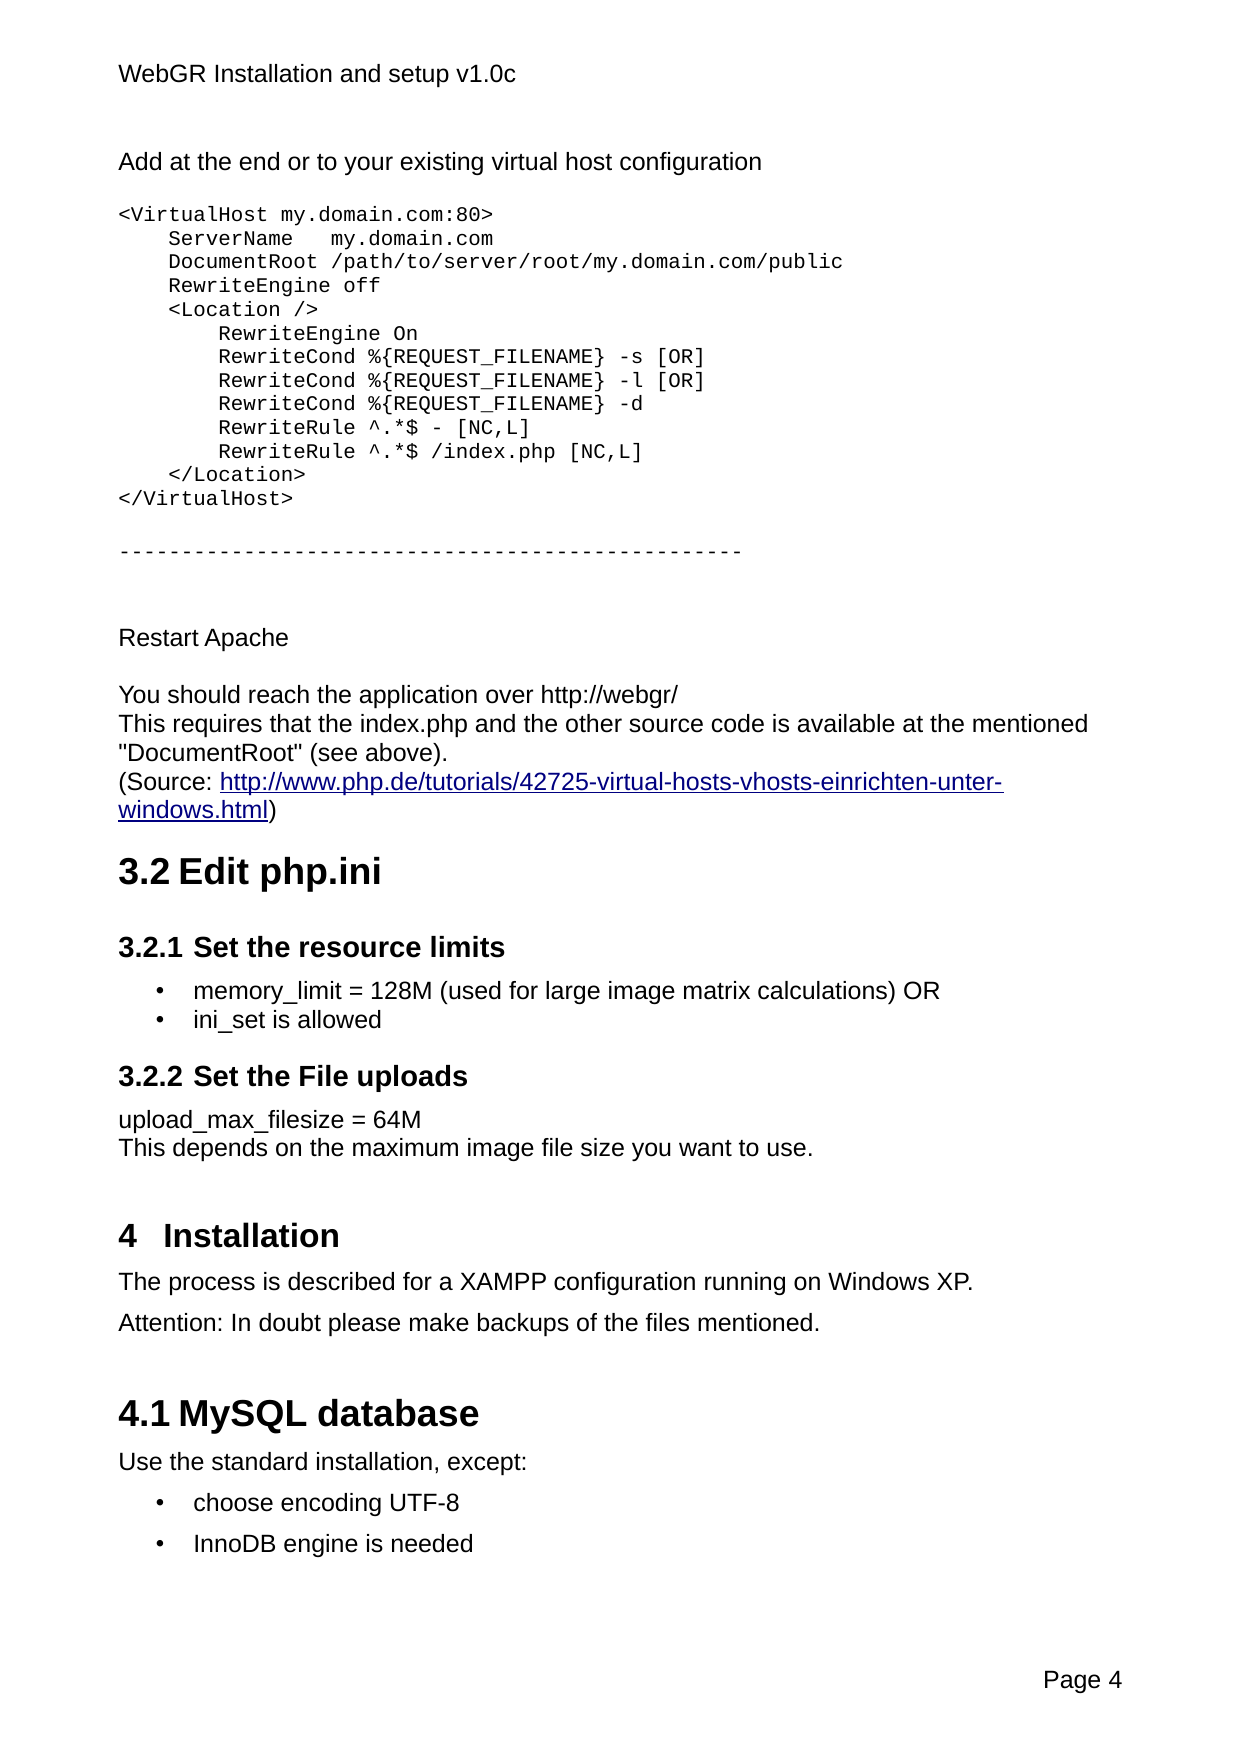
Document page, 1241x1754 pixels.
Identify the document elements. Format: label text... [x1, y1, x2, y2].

text Add at the end or to your existing virtual host configuration [118, 147, 1122, 176]
subtitle MySQL database [118, 1391, 1122, 1434]
subtitle Set the resource limits [118, 930, 1122, 963]
subtitle Set the File uploads [118, 1059, 1122, 1092]
text RewriteCond %{REQUEST_FILENAME} -l [OR] [118, 370, 1122, 393]
text <VirtualHost my.domain.com:80> [118, 204, 1122, 228]
text </VirtualHost> [118, 488, 1122, 512]
text (Source: http://www.php.de/tutorials/42725-virtual-hosts-vhosts-einrichten-unter-windows.html) [118, 767, 1122, 824]
list memory_limit = 128M (used for large image matrix calculations) OR [156, 976, 1122, 1005]
text ServerName my.domain.com [118, 228, 1122, 252]
text Restart Apache [118, 623, 1122, 652]
list InnoDB engine is needed [156, 1529, 1122, 1558]
text </Location> [118, 464, 1122, 488]
text Attention: In doubt please make backups of the files mentioned. [118, 1308, 1122, 1337]
text <Location /> [118, 299, 1122, 322]
text RewriteRule ^.*$ /index.php [NC,L] [118, 441, 1122, 464]
text RewriteEngine off [118, 275, 1122, 299]
text This depends on the maximum image file size you want to use. [118, 1133, 1122, 1162]
text This requires that the index.php and the other source code is available at the mentioned "DocumentRoot" (see above). [118, 709, 1122, 767]
text Use the standard installation, except: [118, 1446, 1122, 1475]
list ini_set is allowed [156, 1005, 1122, 1034]
text The process is described for a XAMPP configuration running on Windows XP. [118, 1267, 1122, 1296]
text RewriteCond %{REQUEST_FILENAME} -s [OR] [118, 346, 1122, 370]
text RewriteRule ^.*$ - [NC,L] [118, 417, 1122, 441]
text RewriteEngine On [118, 322, 1122, 346]
subtitle Edit php.ini [118, 849, 1122, 892]
text DocumentRoot /path/to/server/root/my.domain.com/public [118, 252, 1122, 275]
subtitle Installation [118, 1216, 1122, 1254]
text You should reach the application over http://webgr/ [118, 681, 1122, 709]
text -------------------------------------------------- [118, 541, 1122, 565]
text upload_max_filesize = 64M [118, 1105, 1122, 1133]
text RewriteCond %{REQUEST_FILENAME} -d [118, 393, 1122, 417]
list choose encoding UTF-8 [156, 1488, 1122, 1517]
